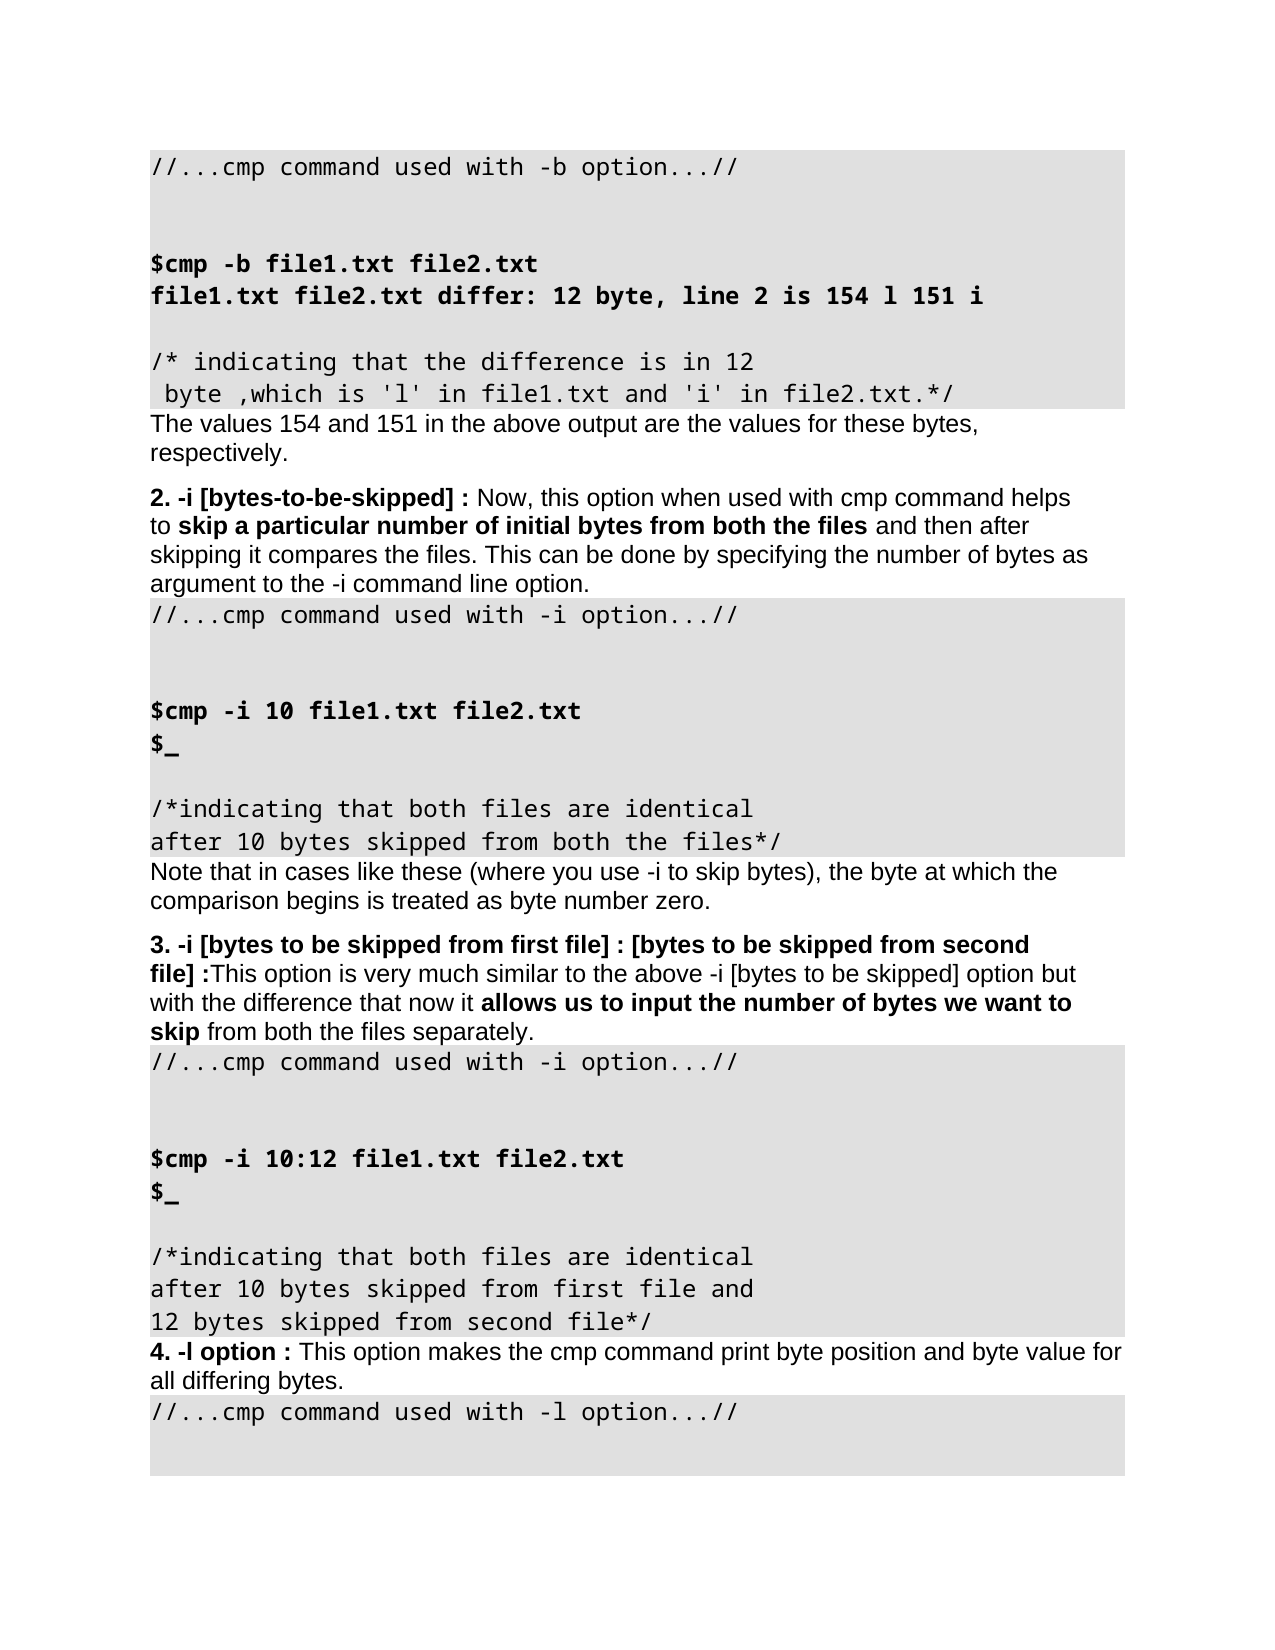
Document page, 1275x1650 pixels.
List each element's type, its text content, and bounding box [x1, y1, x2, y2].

text $_ [150, 727, 1125, 759]
text //...cmp command used with -b option...// [150, 150, 1125, 183]
text //...cmp command used with -i option...// [150, 598, 1125, 630]
text after 10 bytes skipped from both the files*/ [150, 824, 1125, 857]
text /*indicating that both files are identical [150, 792, 1125, 824]
text 3. -i [bytes to be skipped from first file] : [bytes to be skipped from second file] :This option is very much similar to the above -i [bytes to be skipped] option but with the difference that now it allows us to input the number of bytes we want to skip from both the files separately. [150, 930, 1125, 1045]
text /*indicating that both files are identical [150, 1239, 1125, 1272]
text /* indicating that the difference is in 12 [150, 344, 1125, 377]
text The values 154 and 151 in the above output are the values for these bytes, respectively. [150, 409, 1125, 467]
text $cmp -i 10:12 file1.txt file2.txt [150, 1142, 1125, 1174]
text file1.txt file2.txt differ: 12 byte, line 2 is 154 l 151 i [150, 279, 1125, 312]
text 2. -i [bytes-to-be-skipped] : Now, this option when used with cmp command helps to skip a particular number of initial bytes from both the files and then after skipping it compares the files. This can be done by specifying the number of bytes as argument to the -i command line option. [150, 483, 1125, 598]
text after 10 bytes skipped from first file and [150, 1272, 1125, 1305]
text 12 bytes skipped from second file*/ [150, 1305, 1125, 1337]
text byte ,which is 'l' in file1.txt and 'i' in file2.txt.*/ [150, 377, 1125, 409]
text $_ [150, 1174, 1125, 1207]
text $cmp -b file1.txt file2.txt [150, 246, 1125, 279]
text $cmp -i 10 file1.txt file2.txt [150, 694, 1125, 727]
text 4. -l option : This option makes the cmp command print byte position and byte value for all differing bytes. [150, 1337, 1125, 1395]
text //...cmp command used with -i option...// [150, 1045, 1125, 1078]
text //...cmp command used with -l option...// [150, 1395, 1125, 1427]
text Note that in cases like these (where you use -i to skip bytes), the byte at which the comparison begins is treated as byte number zero. [150, 857, 1125, 914]
